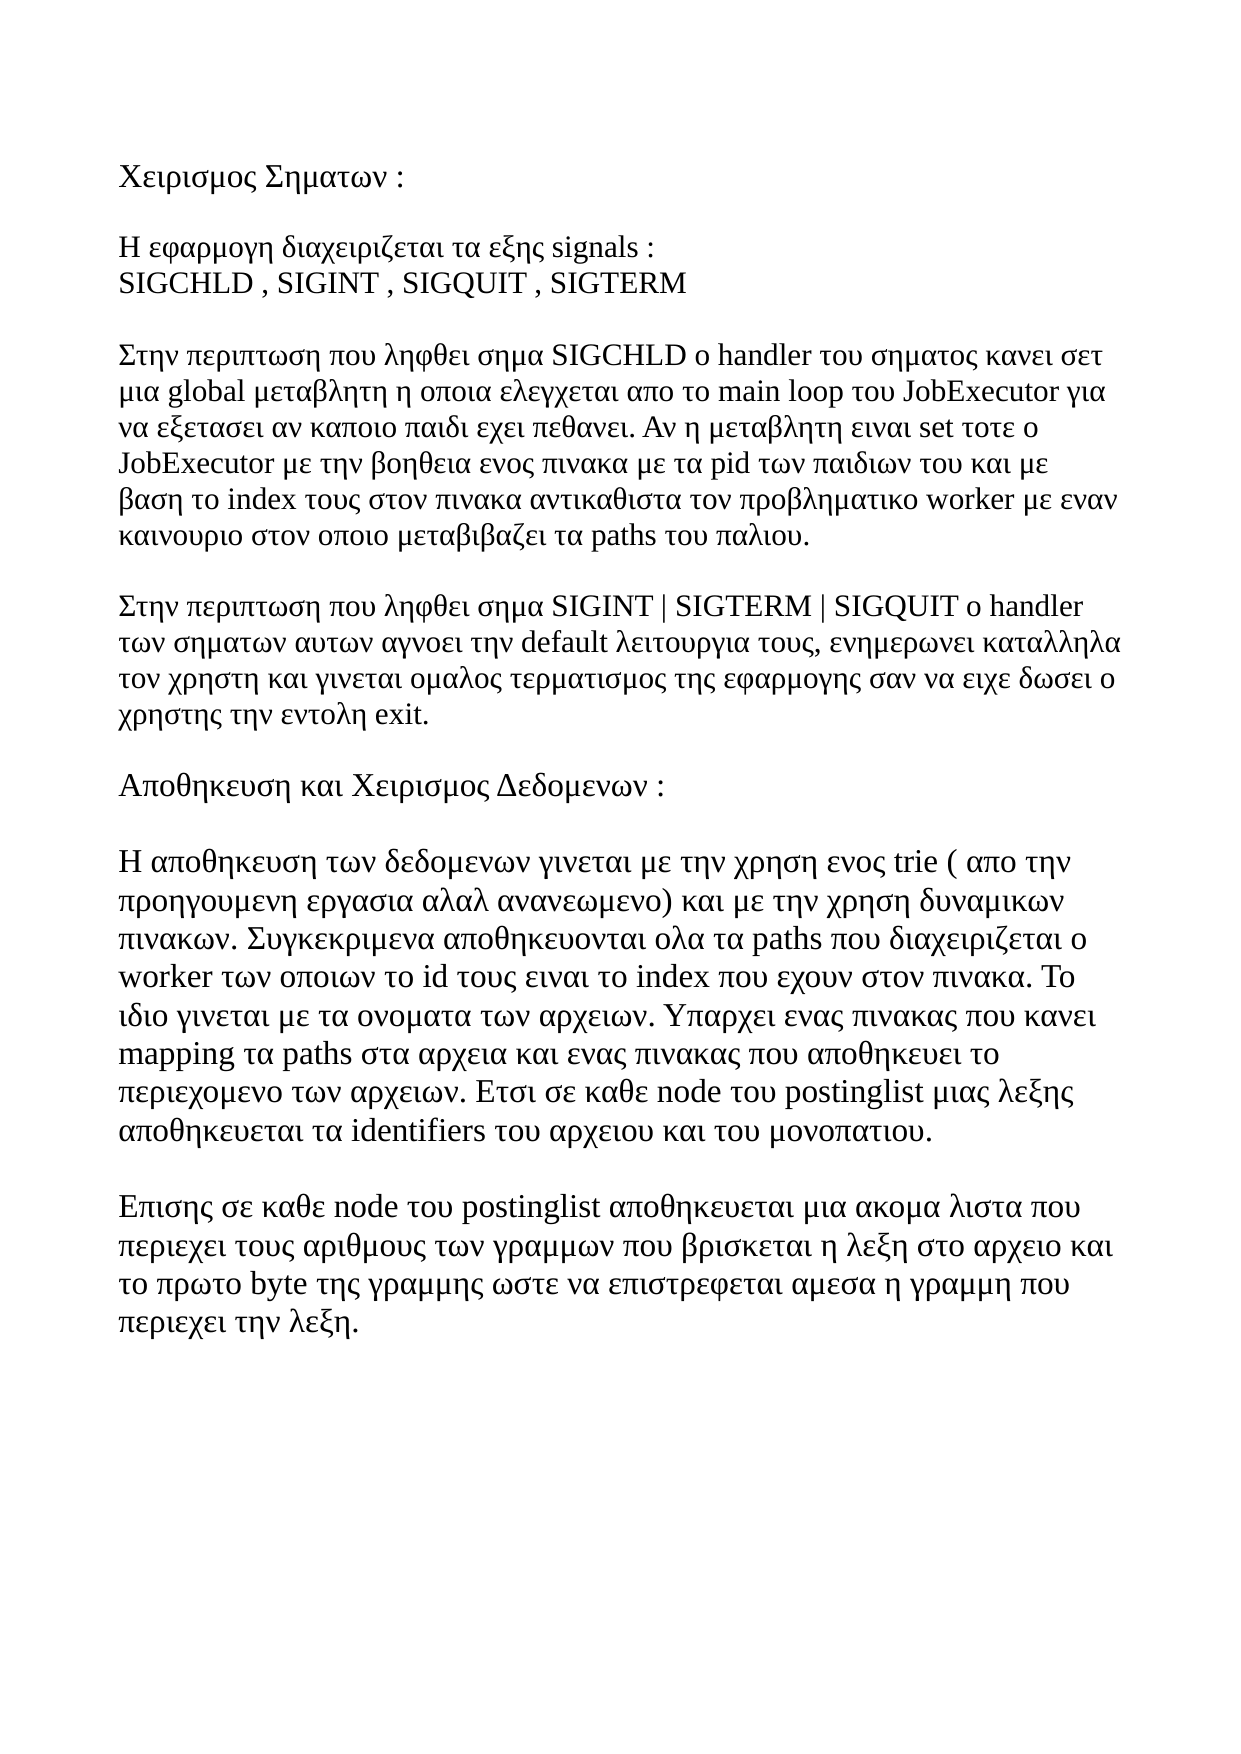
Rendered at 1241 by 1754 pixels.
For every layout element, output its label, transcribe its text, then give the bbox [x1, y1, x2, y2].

text Αποθηκευση και Xειρισμος Δεδομενων : [118, 765, 1122, 803]
text Η αποθηκευση των δεδομενων γινεται με την χρηση ενος trie ( απο την προηγουμενη εργασια αλαλ ανανεωμενο) και με την χρηση δυναμικων πινακων. Συγκεκριμενα αποθηκευονται ολα τα paths που διαχειριζεται ο worker των οποιων το id τους ειναι το index που εχουν στον πινακα. Το ιδιο γινεται με τα ονοματα των αρχειων. Υπαρχει ενας πινακας που κανει mapping τα paths στα αρχεια και ενας πινακας που αποθηκευει το περιεχομενο των αρχειων. Ετσι σε καθε node του postinglist μιας λεξης αποθηκευεται τα identifiers του αρχειου και του μονοπατιου. [118, 842, 1122, 1148]
text SIGCHLD , SIGINT , SIGQUIT , SIGTERM [118, 264, 1122, 300]
text Επισης σε καθε node του postinglist αποθηκευεται μια ακομα λιστα που περιεχει τους αριθμους των γραμμων που βρισκεται η λεξη στο αρχειο και το πρωτο byte της γραμμης ωστε να επιστρεφεται αμεσα η γραμμη που περιεχει την λεξη. [118, 1187, 1122, 1340]
text Χειρισμος Σηματων : [118, 156, 1122, 195]
text Η εφαρμογη διαχειριζεται τα εξης signals : [118, 228, 1122, 264]
text Στην περιπτωση που ληφθει σημα SIGINT | SIGTERM | SIGQUIT ο handler των σηματων αυτων αγνοει την default λειτουργια τους, ενημερωνει καταλληλα τον χρηστη και γινεται ομαλος τερματισμος της εφαρμογης σαν να ειχε δωσει ο χρηστης την εντολη exit. [118, 588, 1122, 731]
text Στην περιπτωση που ληφθει σημα SIGCHLD ο handler του σηματος κανει σετ μια global μεταβλητη η οποια ελεγχεται απο το main loop του JobExecutor για να εξετασει αν καποιο παιδι εχει πεθανει. Αν η μεταβλητη ειναι set τοτε ο JobExecutor με την βοηθεια ενος πινακα με τα pid των παιδιων του και με βαση το index τους στον πινακα αντικαθιστα τον προβληματικο worker με εναν καινουριο στον οποιο μεταβιβαζει τα paths του παλιου. [118, 336, 1122, 552]
